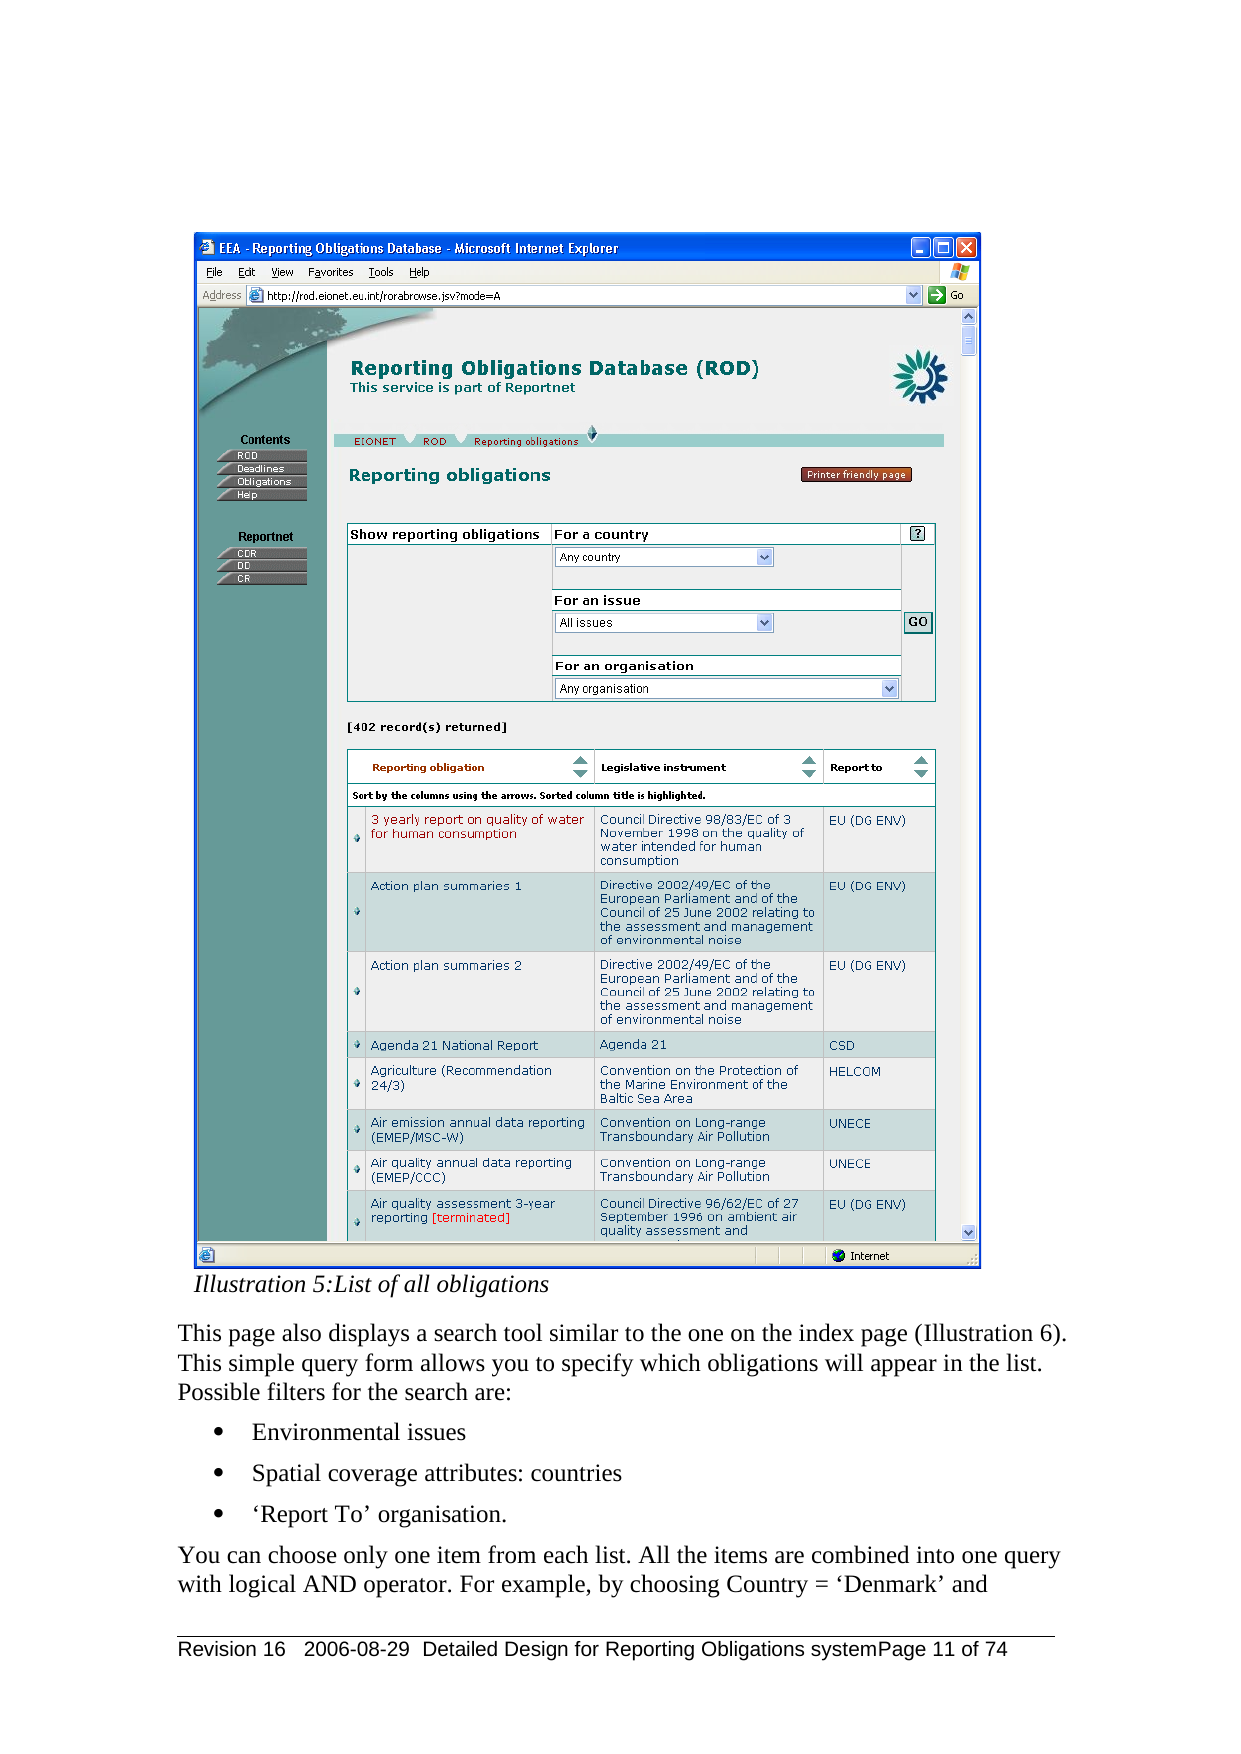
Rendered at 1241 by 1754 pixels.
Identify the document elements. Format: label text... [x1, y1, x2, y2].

list Environmental issues [214, 1417, 1092, 1446]
picture [193, 232, 982, 1269]
text Illustration 5:List of all obligations [194, 1269, 981, 1297]
list Spatial coverage attributes: countries [214, 1458, 1092, 1487]
text You can choose only one item from each list. All the items are combined into one query with logical AND operator. For example, by choosing Country = ‘Denmark’ and [177, 1540, 1092, 1598]
list ‘Report To’ organisation. [214, 1499, 1092, 1528]
text This page also displays a search tool similar to the one on the index page (Illustration 6). This simple query form allows you to specify which obligations will appear in the list. Possible filters for the search are: [177, 1318, 1092, 1406]
